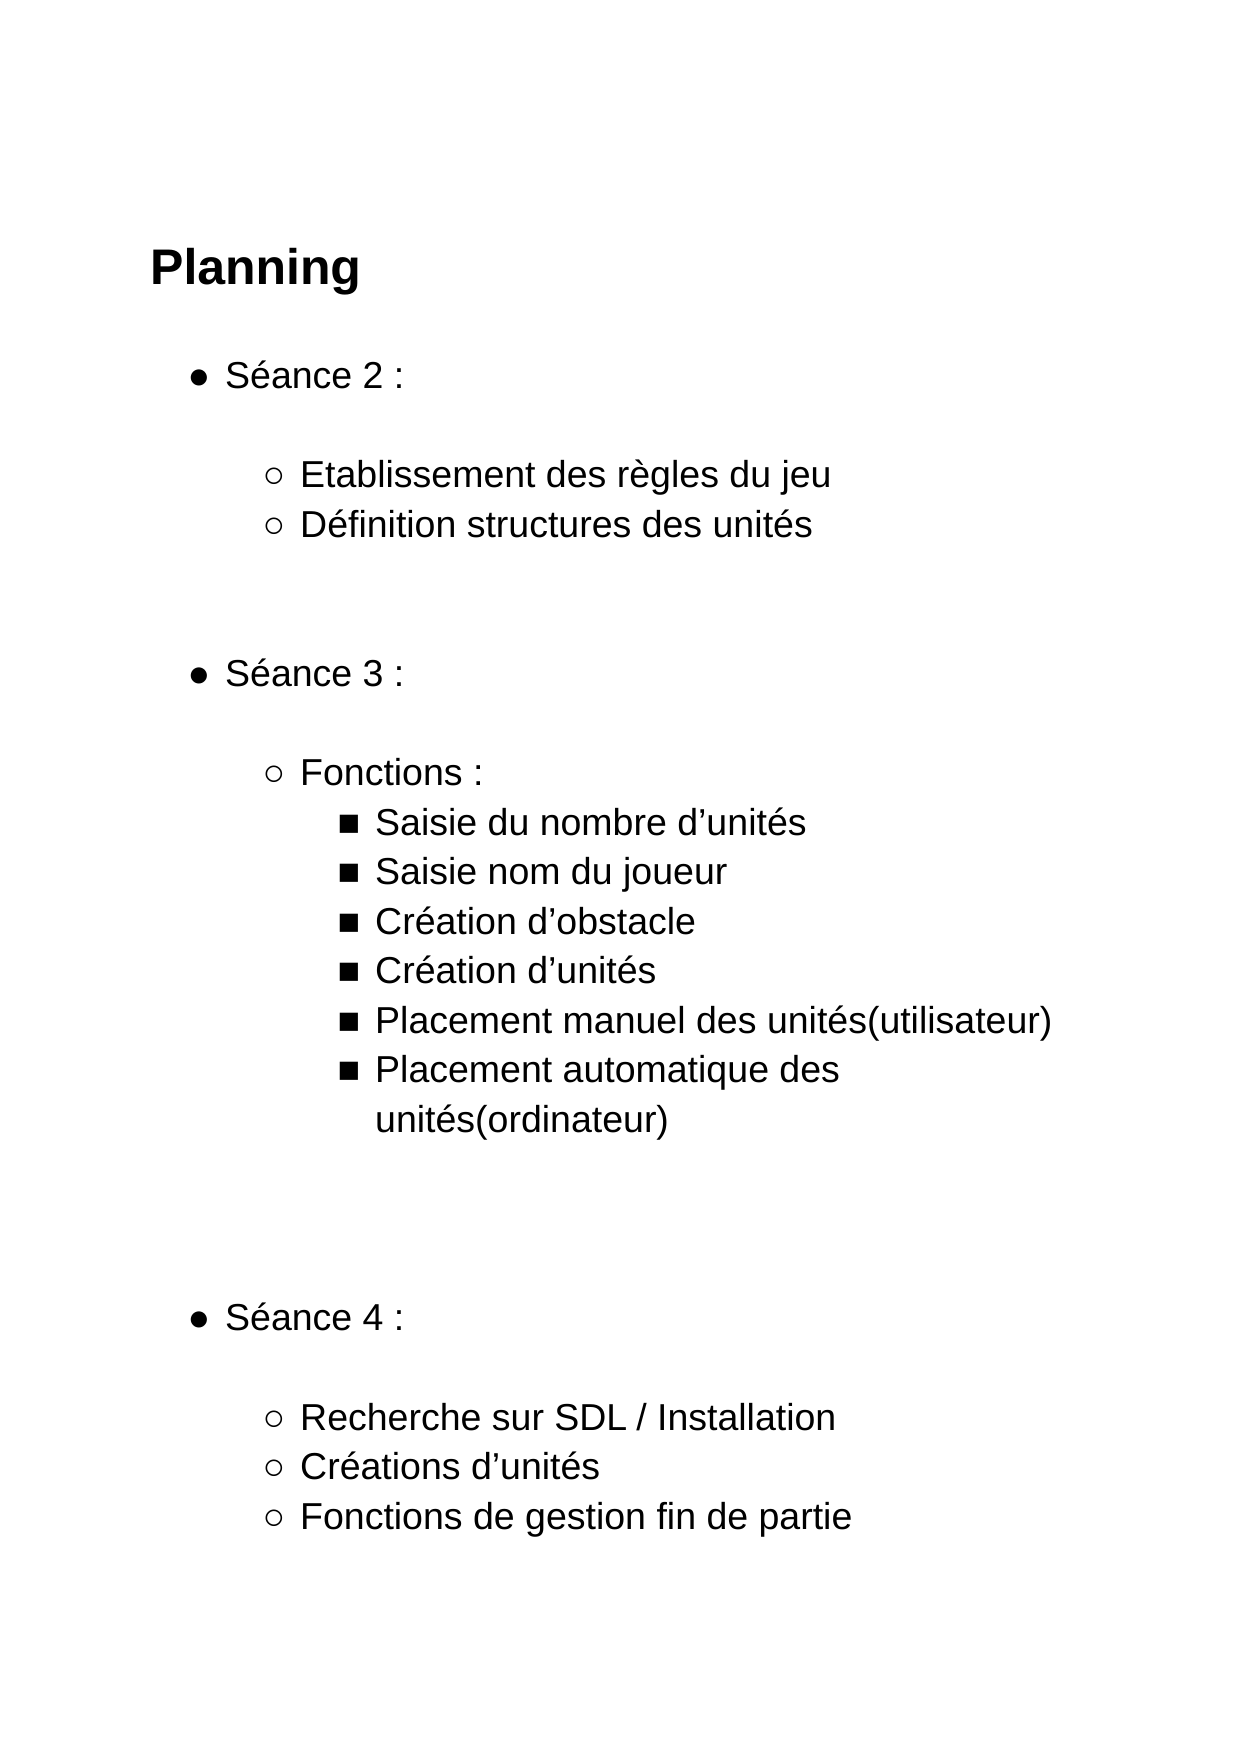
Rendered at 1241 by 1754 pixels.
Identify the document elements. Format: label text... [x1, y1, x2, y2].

list Création d’unités [337, 948, 1090, 992]
list Création d’obstacle [337, 899, 1090, 942]
list Placement manuel des unités(utilisateur) [337, 998, 1090, 1041]
list Etablissement des règles du jeu [262, 453, 1090, 496]
list Fonctions : [262, 750, 1090, 793]
list Saisie nom du joueur [337, 849, 1090, 892]
list Fonctions de gestion fin de partie [262, 1494, 1090, 1537]
list Placement automatique des unités(ordinateur) [337, 1048, 1090, 1140]
list Séance 3 : [187, 651, 1090, 694]
list Séance 2 : [187, 353, 1090, 397]
text Planning [150, 238, 1090, 295]
list Saisie du nombre d’unités [337, 800, 1090, 843]
list Définition structures des unités [262, 502, 1090, 545]
list Créations d’unités [262, 1444, 1090, 1487]
list Recherche sur SDL / Installation [262, 1395, 1090, 1438]
list Séance 4 : [187, 1296, 1090, 1339]
